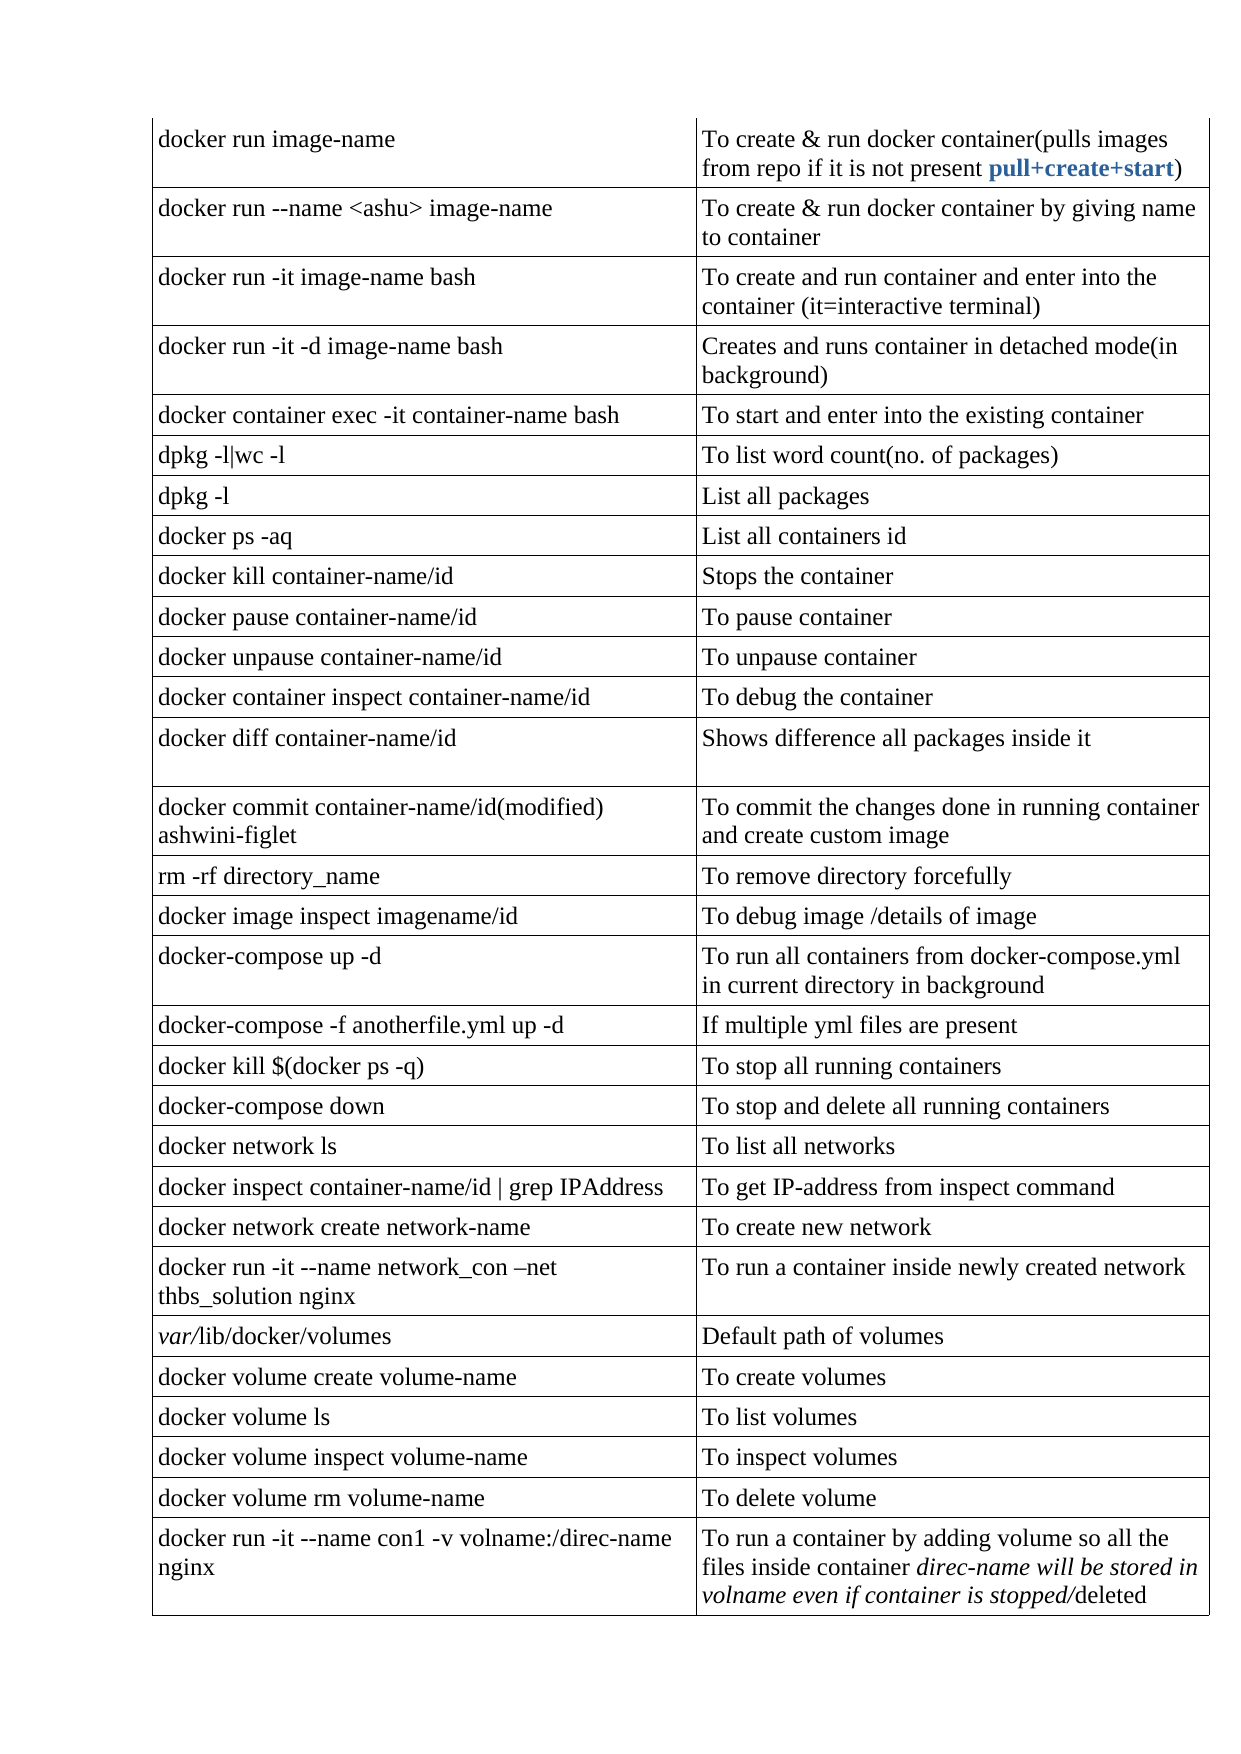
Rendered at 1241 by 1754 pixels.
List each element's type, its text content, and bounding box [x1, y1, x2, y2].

table_cell To create and run container and enter into the container (it=interactive terminal) [697, 257, 1209, 325]
table_cell To unpause container [697, 637, 1209, 676]
table_cell To list word count(no. of packages) [697, 436, 1209, 475]
table_cell docker inspect container-name/id | grep IPAddress [153, 1167, 696, 1206]
table_cell Default path of volumes [697, 1316, 1209, 1356]
table_cell To debug the container [697, 677, 1209, 717]
table_cell docker-compose -f anotherfile.yml up -d [153, 1006, 696, 1045]
table_cell To inspect volumes [697, 1437, 1209, 1477]
table_cell docker image inspect imagename/id [153, 896, 696, 935]
table_cell docker commit container-name/id(modified) ashwini-figlet [153, 787, 696, 855]
table_cell To run a container inside newly created network [697, 1247, 1209, 1315]
table_cell To list all networks [697, 1126, 1209, 1166]
table_cell If multiple yml files are present [697, 1006, 1209, 1045]
table_cell docker run image-name [153, 118, 696, 187]
table_cell To list volumes [697, 1397, 1209, 1436]
table_cell docker volume rm volume-name [153, 1478, 696, 1517]
table_cell To run a container by adding volume so all the files inside container direc-name will be stored in volname even if container is stopped/deleted [697, 1518, 1209, 1615]
table_cell docker diff container-name/id [153, 718, 696, 786]
table_cell dpkg -l|wc -l [153, 436, 696, 475]
table_cell To delete volume [697, 1478, 1209, 1517]
table_cell docker run -it --name con1 -v volname:/direc-name nginx [153, 1518, 696, 1615]
table_cell docker run -it image-name bash [153, 257, 696, 325]
table_cell docker run -it -d image-name bash [153, 326, 696, 394]
table_cell docker volume create volume-name [153, 1357, 696, 1396]
table_cell docker kill $(docker ps -q) [153, 1046, 696, 1085]
table_cell docker run --name <ashu> image-name [153, 188, 696, 256]
table_cell docker-compose up -d [153, 936, 696, 1005]
table_cell docker run -it --name network_con –net thbs_solution nginx [153, 1247, 696, 1315]
table_cell To remove directory forcefully [697, 856, 1209, 895]
table_cell rm -rf directory_name [153, 856, 696, 895]
table_cell docker volume inspect volume-name [153, 1437, 696, 1477]
table_cell List all containers id [697, 516, 1209, 555]
table_cell To create & run docker container(pulls images from repo if it is not present pull+create+start) [697, 118, 1209, 187]
table_cell To commit the changes done in running container and create custom image [697, 787, 1209, 855]
table_cell docker container exec -it container-name bash [153, 395, 696, 435]
table_cell To start and enter into the existing container [697, 395, 1209, 435]
table_cell docker ps -aq [153, 516, 696, 555]
table_cell docker unpause container-name/id [153, 637, 696, 676]
table_cell To create & run docker container by giving name to container [697, 188, 1209, 256]
table_cell To stop all running containers [697, 1046, 1209, 1085]
table_cell docker kill container-name/id [153, 556, 696, 596]
table_cell dpkg -l [153, 476, 696, 515]
table_cell docker container inspect container-name/id [153, 677, 696, 717]
table_cell Shows difference all packages inside it [697, 718, 1209, 786]
table_cell List all packages [697, 476, 1209, 515]
table_cell Stops the container [697, 556, 1209, 596]
table_cell To stop and delete all running containers [697, 1086, 1209, 1125]
table_cell docker network create network-name [153, 1207, 696, 1246]
table_cell To create new network [697, 1207, 1209, 1246]
table_cell docker network ls [153, 1126, 696, 1166]
table_cell var/lib/docker/volumes [153, 1316, 696, 1356]
table_cell docker pause container-name/id [153, 597, 696, 636]
table_cell To pause container [697, 597, 1209, 636]
table_cell docker volume ls [153, 1397, 696, 1436]
table_cell To run all containers from docker-compose.yml in current directory in background [697, 936, 1209, 1005]
table_cell To create volumes [697, 1357, 1209, 1396]
table_cell To debug image /details of image [697, 896, 1209, 935]
table_cell docker-compose down [153, 1086, 696, 1125]
table_cell To get IP-address from inspect command [697, 1167, 1209, 1206]
table_cell Creates and runs container in detached mode(in background) [697, 326, 1209, 394]
